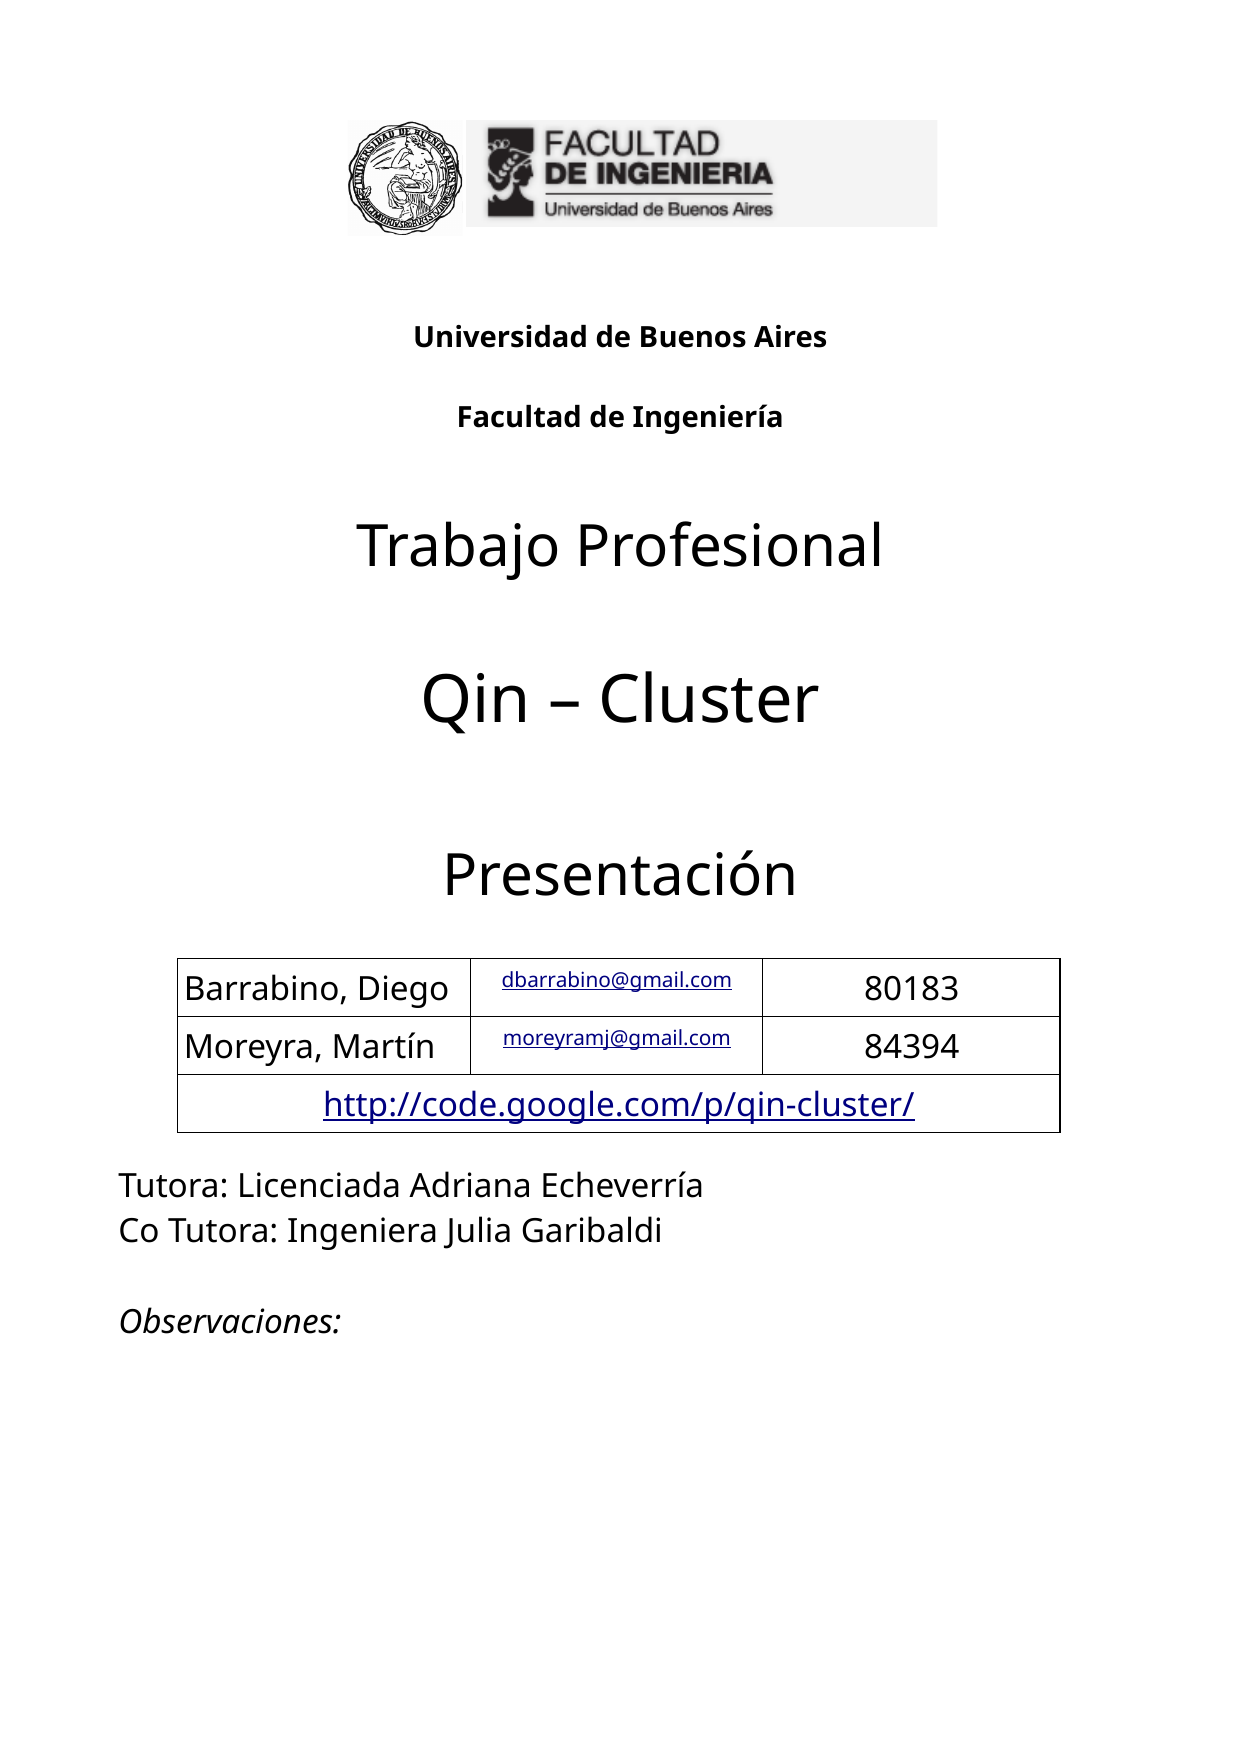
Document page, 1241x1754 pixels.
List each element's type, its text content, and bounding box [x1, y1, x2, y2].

text Observaciones: [118, 1298, 1122, 1343]
text Qin – Cluster [118, 651, 1122, 742]
table_cell http://code.google.com/p/qin-cluster/ [178, 1075, 1059, 1132]
table_header 80183 [763, 959, 1059, 1016]
text Co Tutora: Ingeniera Julia Garibaldi [118, 1207, 1122, 1252]
text Universidad de Buenos Aires [118, 317, 1122, 356]
table_cell moreyramj@gmail.com [471, 1017, 762, 1074]
table_cell Moreyra, Martín [178, 1017, 470, 1074]
picture [347, 120, 463, 236]
table_cell 84394 [763, 1017, 1059, 1074]
text Tutora: Licenciada Adriana Echeverría [118, 1161, 1122, 1207]
text Presentación [118, 833, 1122, 912]
table_header dbarrabino@gmail.com [471, 959, 762, 1016]
text Facultad de Ingeniería [118, 396, 1122, 436]
picture [466, 120, 938, 227]
text Trabajo Profesional [118, 504, 1122, 583]
table_header Barrabino, Diego [178, 959, 470, 1016]
